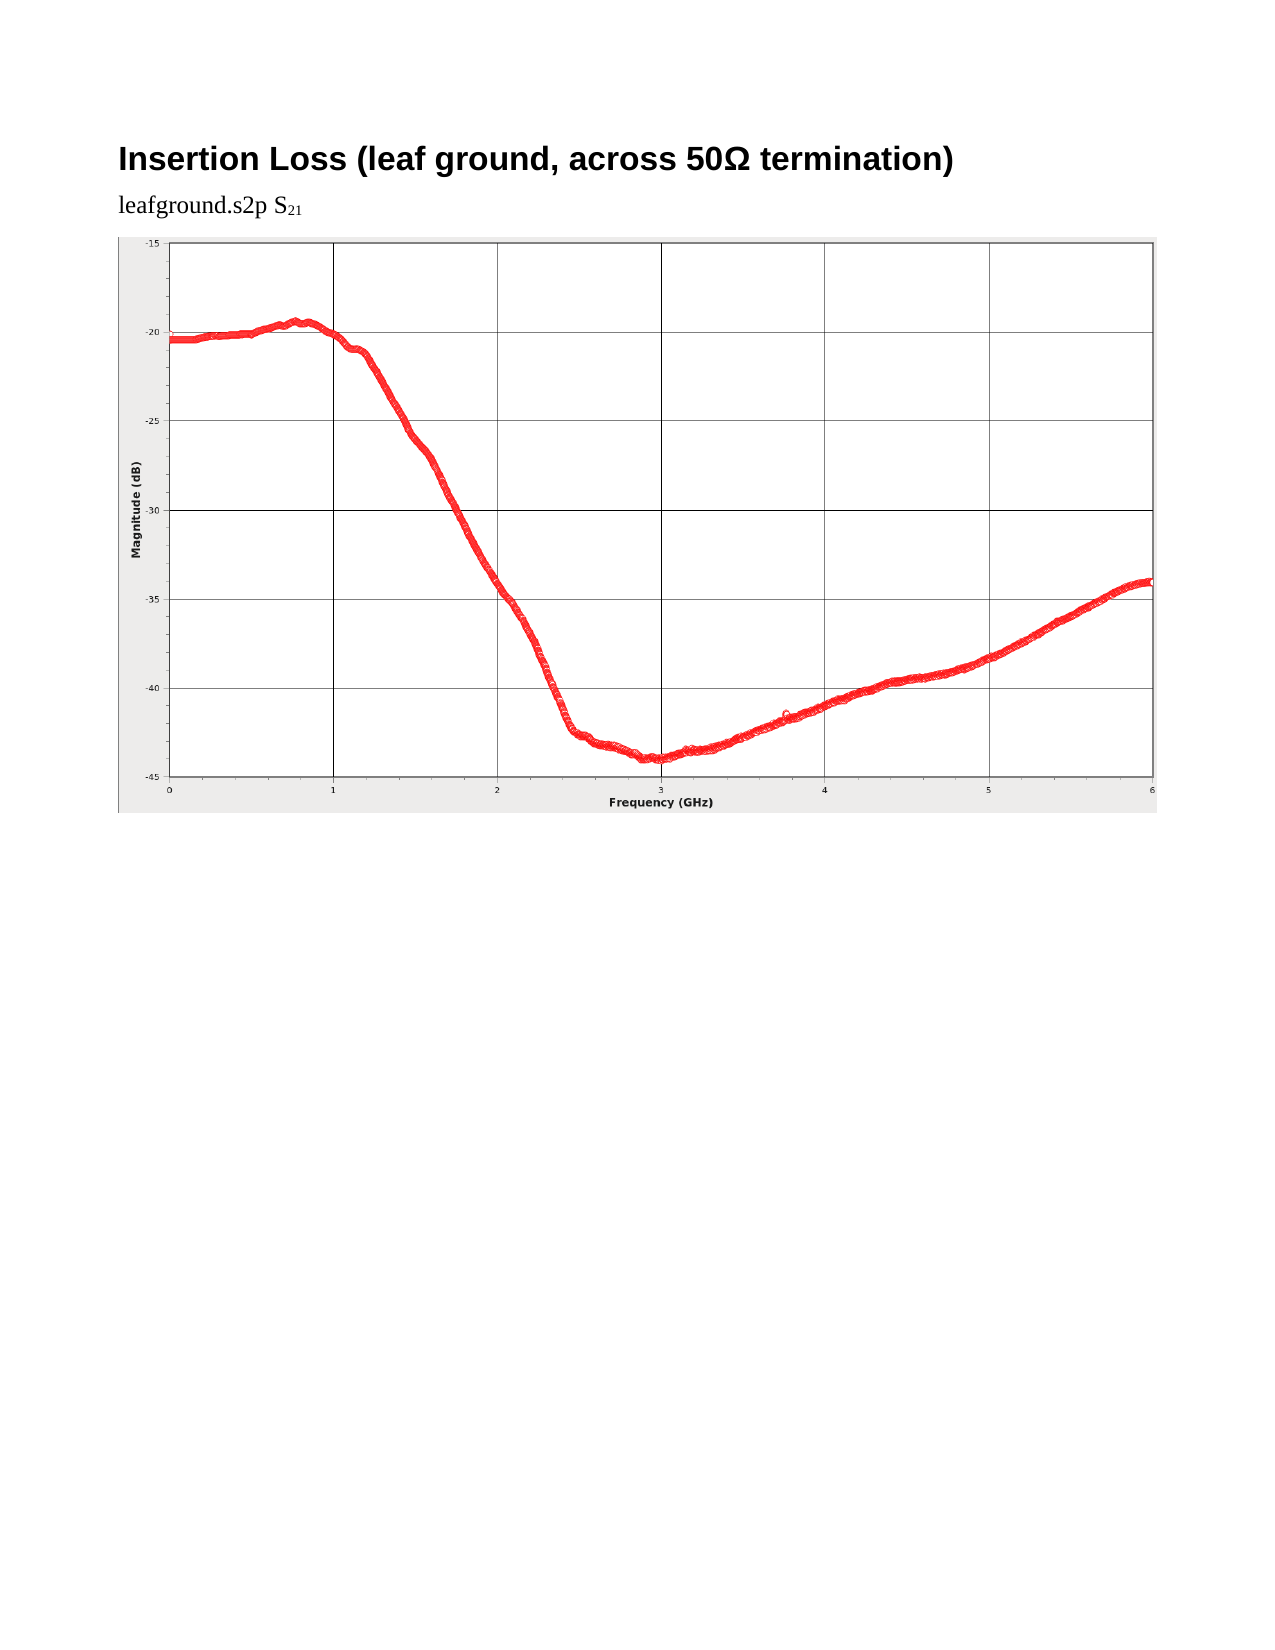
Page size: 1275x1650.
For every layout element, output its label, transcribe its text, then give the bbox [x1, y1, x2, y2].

text leafground.s2p S21 [118, 190, 1157, 219]
subtitle Insertion Loss (leaf ground, across 50Ω termination) [118, 139, 1157, 178]
picture [118, 237, 1157, 813]
